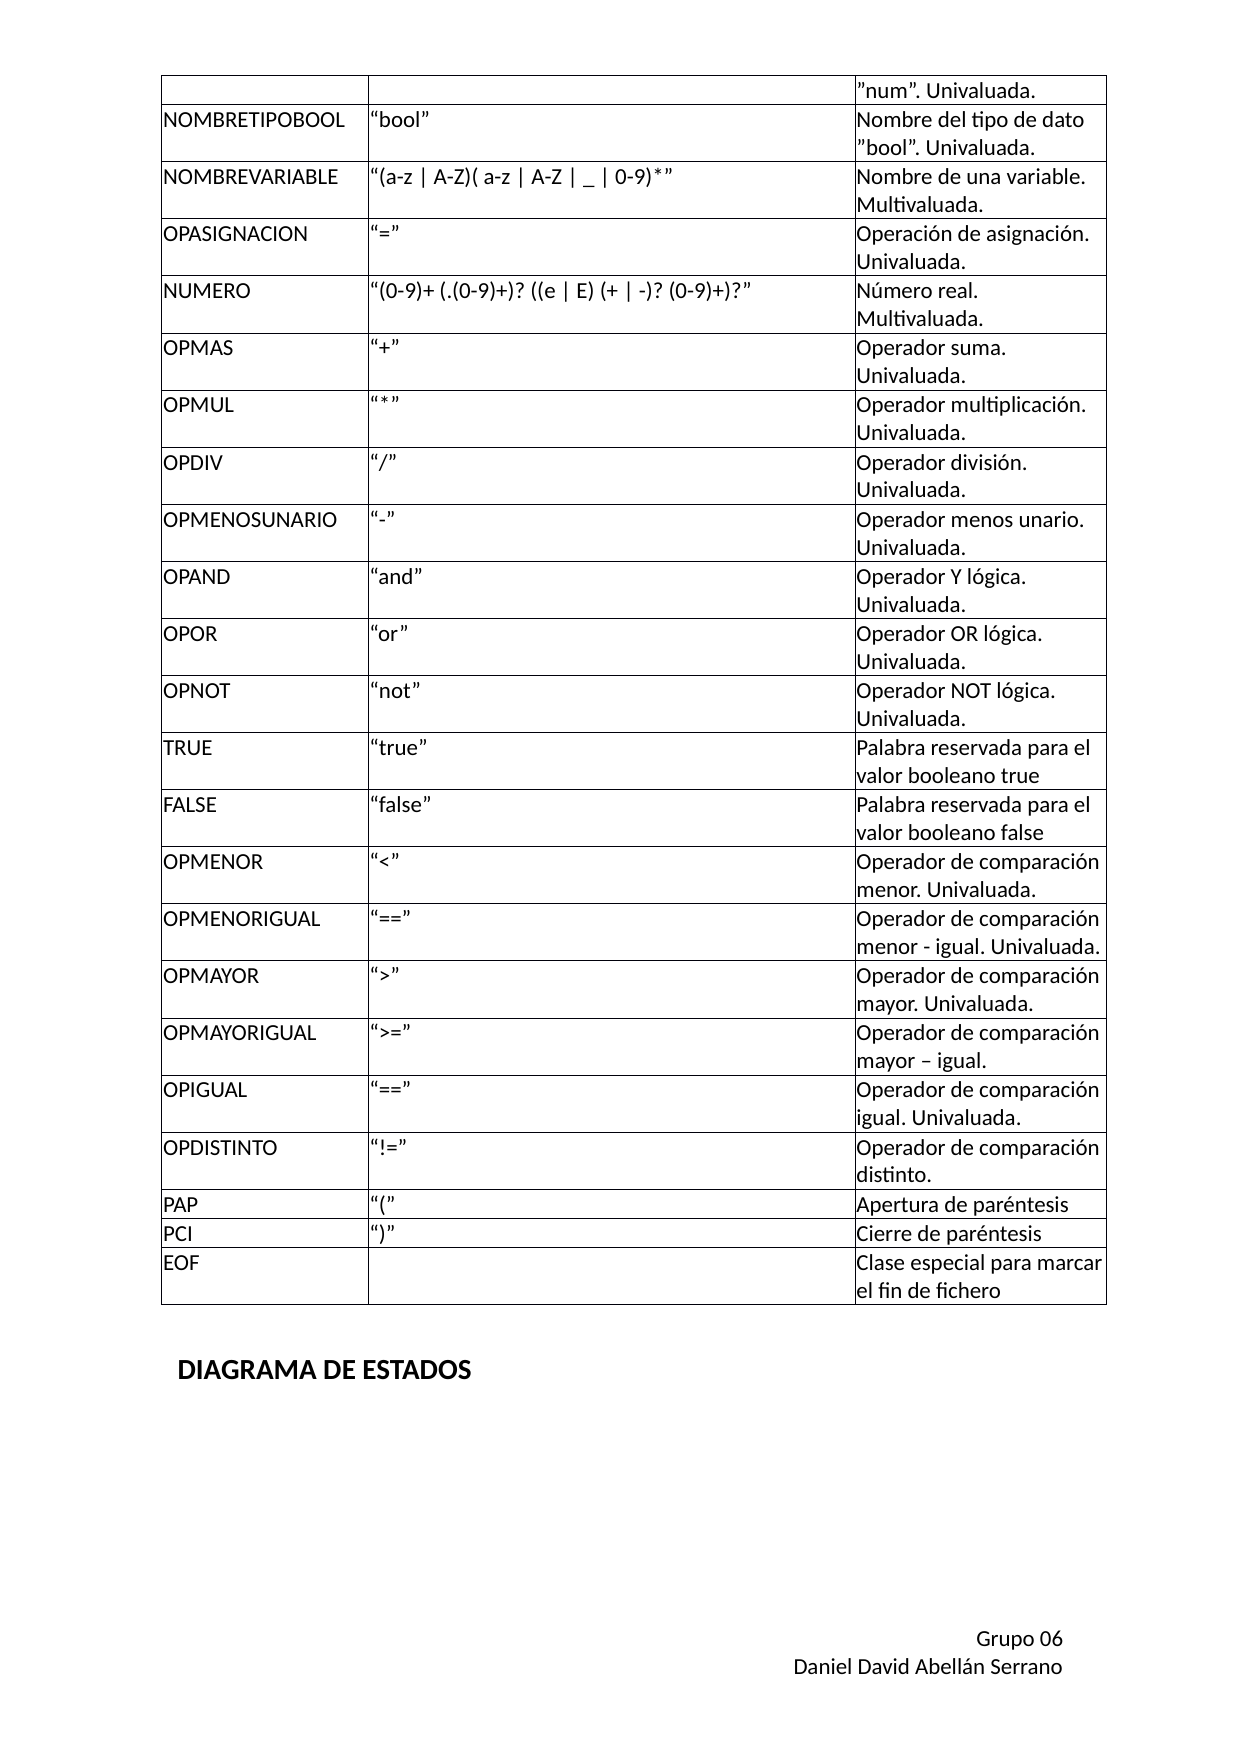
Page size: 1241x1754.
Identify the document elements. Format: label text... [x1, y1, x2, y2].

table_cell [369, 1248, 855, 1304]
table_cell Operador Y lógica. Univaluada. [856, 562, 1106, 618]
table_cell “==” [369, 904, 855, 960]
table_cell “false” [369, 790, 855, 846]
table_cell [369, 76, 855, 104]
table_cell TRUE [162, 733, 368, 789]
table_cell “not” [369, 676, 855, 732]
table_cell “<” [369, 847, 855, 903]
table_cell OPMAYORIGUAL [162, 1019, 368, 1074]
table_cell “bool” [369, 105, 855, 161]
table_cell Operador división. Univaluada. [856, 448, 1106, 504]
table_cell Operador de comparación mayor. Univaluada. [856, 961, 1106, 1017]
table_cell OPDISTINTO [162, 1133, 368, 1189]
table_cell OPMUL [162, 391, 368, 447]
table_cell Clase especial para marcar el fin de fichero [856, 1248, 1106, 1304]
table_cell “or” [369, 619, 855, 675]
table_cell “and” [369, 562, 855, 618]
table_cell Operador de comparación mayor – igual. [856, 1019, 1106, 1074]
table_cell [162, 76, 368, 104]
table_cell “(0-9)+ (.(0-9)+)? ((e | E) (+ | -)? (0-9)+)?” [369, 276, 855, 332]
table_cell “+” [369, 334, 855, 389]
table_cell NOMBRETIPOBOOL [162, 105, 368, 161]
table_cell EOF [162, 1248, 368, 1304]
table_cell OPIGUAL [162, 1076, 368, 1132]
table_cell Operador NOT lógica. Univaluada. [856, 676, 1106, 732]
table_cell Cierre de paréntesis [856, 1219, 1106, 1247]
table_cell OPAND [162, 562, 368, 618]
table_cell NUMERO [162, 276, 368, 332]
table_cell OPOR [162, 619, 368, 675]
table_cell “/” [369, 448, 855, 504]
table_cell FALSE [162, 790, 368, 846]
table_cell “-” [369, 505, 855, 561]
table_cell Nombre del tipo de dato ”bool”. Univaluada. [856, 105, 1106, 161]
table_cell Operador multiplicación. Univaluada. [856, 391, 1106, 447]
table_cell OPMAS [162, 334, 368, 389]
table_cell OPMENOR [162, 847, 368, 903]
table_cell “!=” [369, 1133, 855, 1189]
table_cell OPASIGNACION [162, 219, 368, 275]
table_cell OPMAYOR [162, 961, 368, 1017]
text DIAGRAMA DE ESTADOS [177, 1351, 1063, 1387]
table_cell “=” [369, 219, 855, 275]
table_cell Palabra reservada para el valor booleano false [856, 790, 1106, 846]
table_cell ”num”. Univaluada. [856, 76, 1106, 104]
table_cell Operador de comparación menor - igual. Univaluada. [856, 904, 1106, 960]
table_cell “*” [369, 391, 855, 447]
table_cell “>” [369, 961, 855, 1017]
table_cell Nombre de una variable. Multivaluada. [856, 162, 1106, 218]
table_cell “(a-z | A-Z)( a-z | A-Z | _ | 0-9)*” [369, 162, 855, 218]
table_cell Operador suma. Univaluada. [856, 334, 1106, 389]
table_cell OPMENOSUNARIO [162, 505, 368, 561]
table_cell Operador menos unario. Univaluada. [856, 505, 1106, 561]
table_cell “)” [369, 1219, 855, 1247]
table_cell PCI [162, 1219, 368, 1247]
table_cell PAP [162, 1190, 368, 1218]
table_cell Operador OR lógica. Univaluada. [856, 619, 1106, 675]
table_cell NOMBREVARIABLE [162, 162, 368, 218]
table_cell “true” [369, 733, 855, 789]
table_cell Palabra reservada para el valor booleano true [856, 733, 1106, 789]
table_cell Operador de comparación igual. Univaluada. [856, 1076, 1106, 1132]
table_cell “>=” [369, 1019, 855, 1074]
table_cell Número real. Multivaluada. [856, 276, 1106, 332]
table_cell Operador de comparación distinto. [856, 1133, 1106, 1189]
table_cell Apertura de paréntesis [856, 1190, 1106, 1218]
table_cell OPNOT [162, 676, 368, 732]
table_cell OPDIV [162, 448, 368, 504]
table_cell “==” [369, 1076, 855, 1132]
table_cell OPMENORIGUAL [162, 904, 368, 960]
table_cell “(” [369, 1190, 855, 1218]
table_cell Operador de comparación menor. Univaluada. [856, 847, 1106, 903]
table_cell Operación de asignación. Univaluada. [856, 219, 1106, 275]
